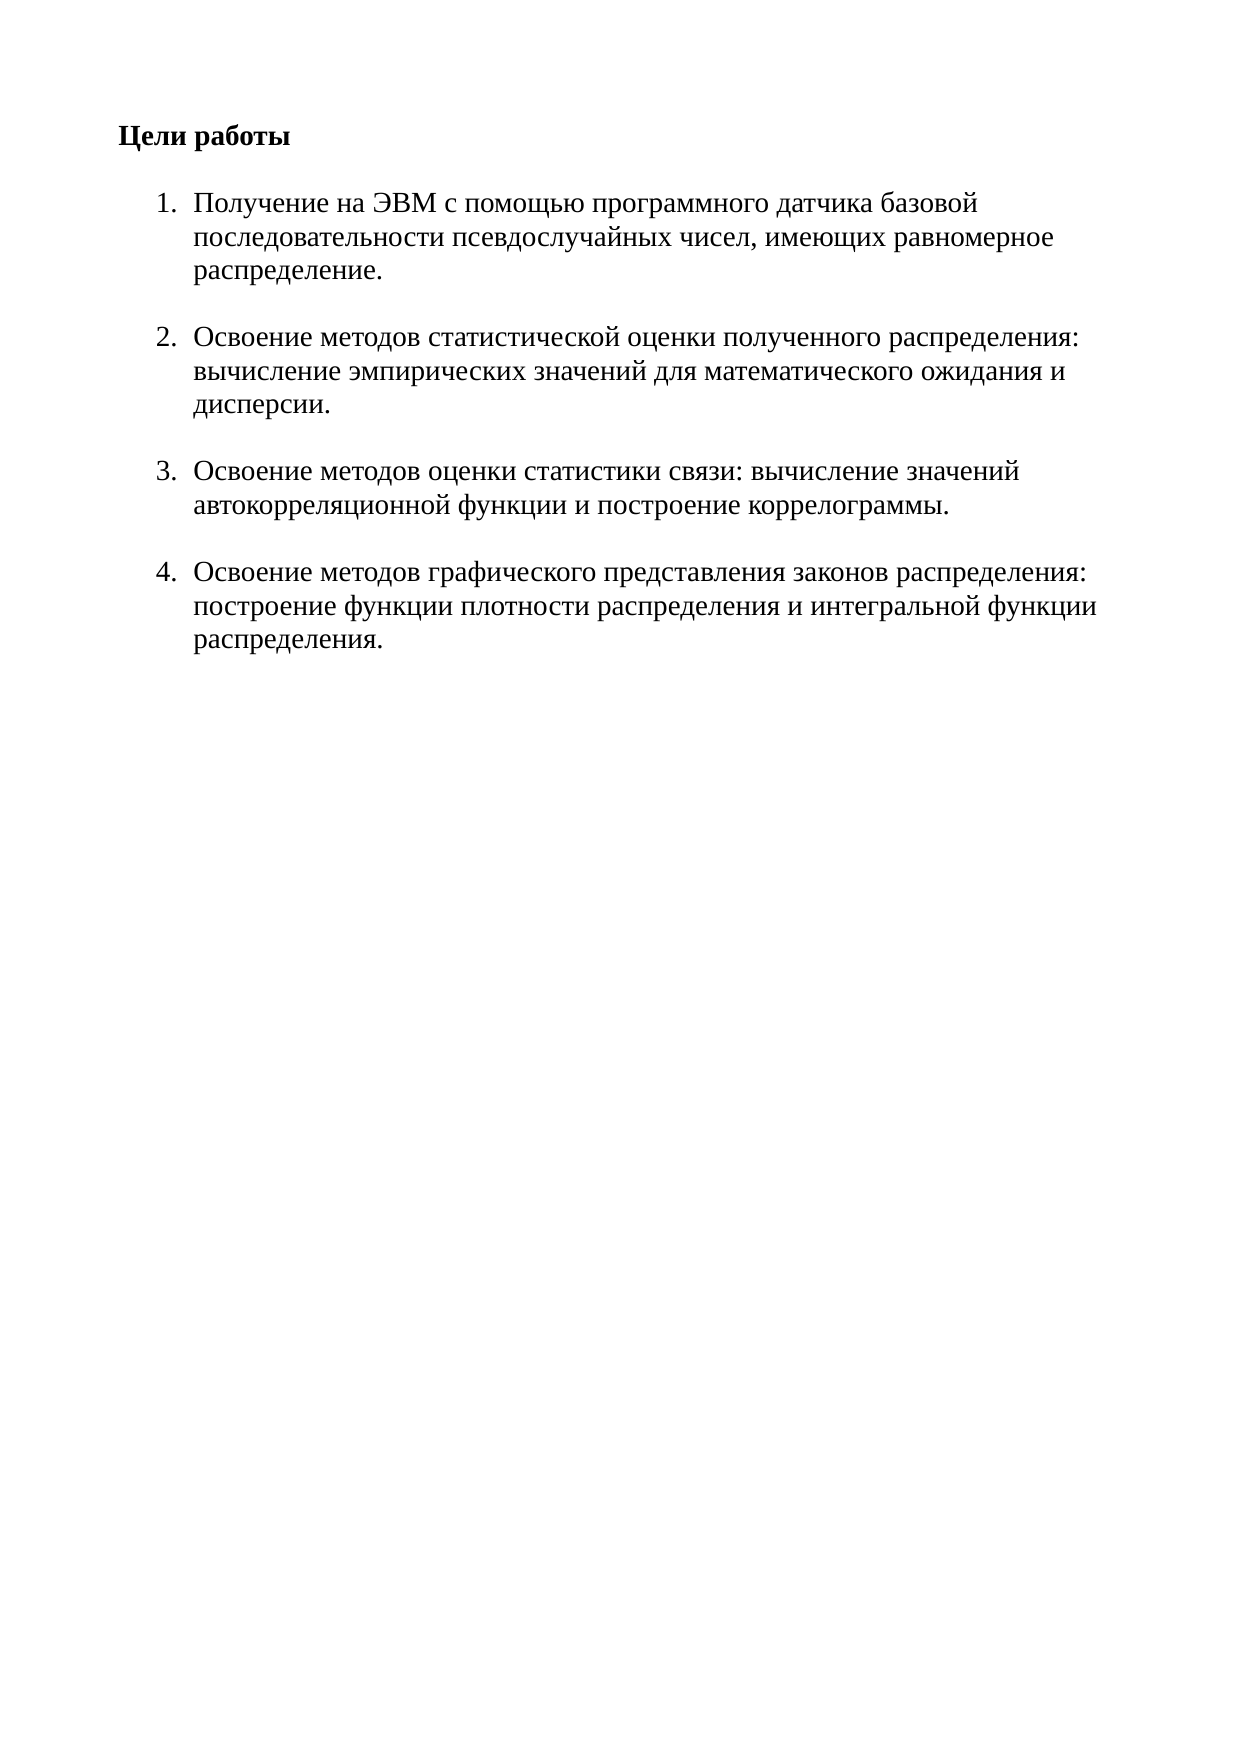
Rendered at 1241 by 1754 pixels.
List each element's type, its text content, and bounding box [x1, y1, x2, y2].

text Цели работы [118, 118, 1122, 152]
list Освоение методов статистической оценки полученного распределения: вычисление эмпирических значений для математического ожидания и дисперсии. [156, 319, 1122, 420]
list Получение на ЭВМ с помощью программного датчика базовой последовательности псевдослучайных чисел, имеющих равномерное распределение. [156, 185, 1122, 286]
list Освоение методов графического представления законов распределения: построение функции плотности распределения и интегральной функции распределения. [156, 554, 1122, 655]
list Освоение методов оценки статистики связи: вычисление значений автокорреляционной функции и построение коррелограммы. [156, 453, 1122, 521]
